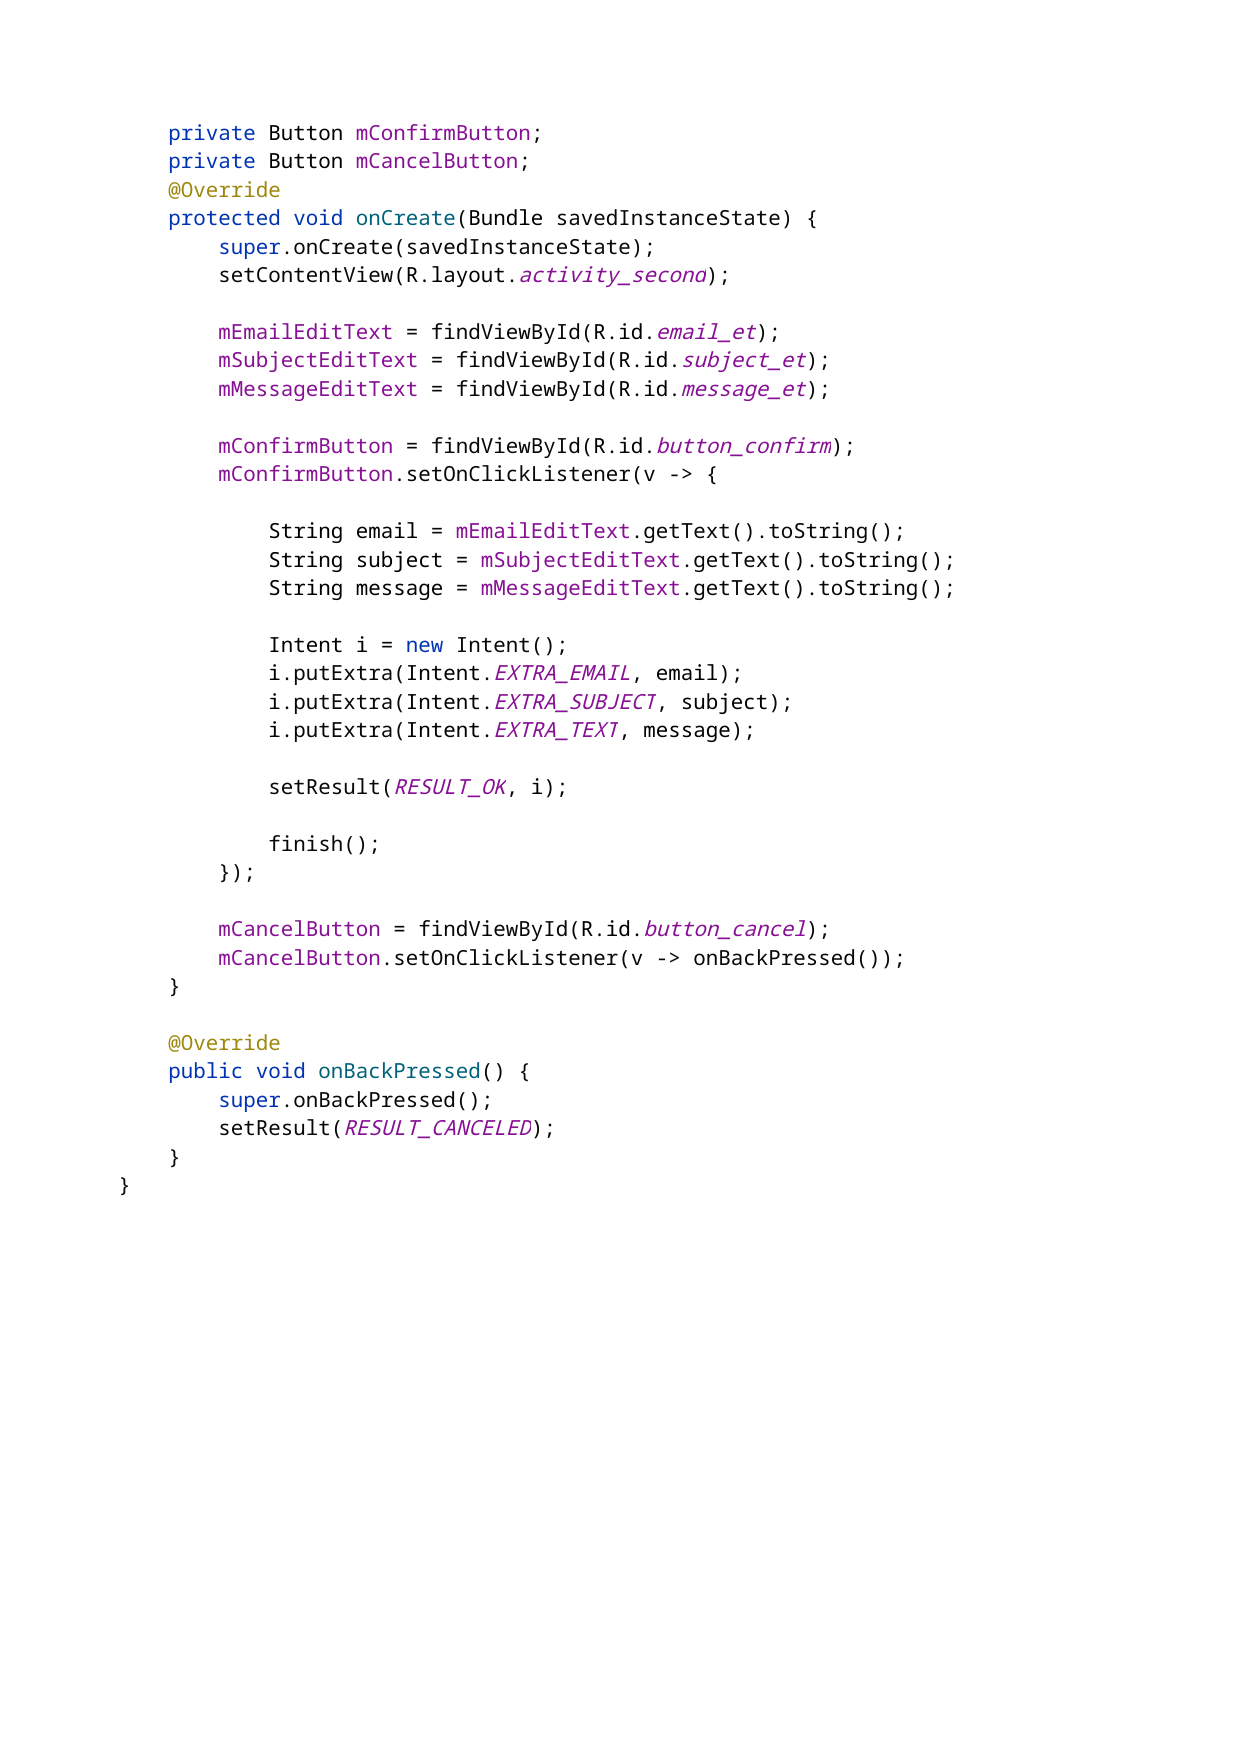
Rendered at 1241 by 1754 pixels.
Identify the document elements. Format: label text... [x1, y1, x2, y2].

text private Button mConfirmButton; private Button mCancelButton; @Override protected void onCreate(Bundle savedInstanceState) { super.onCreate(savedInstanceState); setContentView(R.layout.activity_second); mEmailEditText = findViewById(R.id.email_et); mSubjectEditText = findViewById(R.id.subject_et); mMessageEditText = findViewById(R.id.message_et); mConfirmButton = findViewById(R.id.button_confirm); mConfirmButton.setOnClickListener(v -> { String email = mEmailEditText.getText().toString(); String subject = mSubjectEditText.getText().toString(); String message = mMessageEditText.getText().toString(); Intent i = new Intent(); i.putExtra(Intent.EXTRA_EMAIL, email); i.putExtra(Intent.EXTRA_SUBJECT, subject); i.putExtra(Intent.EXTRA_TEXT, message); setResult(RESULT_OK, i); finish(); }); mCancelButton = findViewById(R.id.button_cancel); mCancelButton.setOnClickListener(v -> onBackPressed()); } @Override public void onBackPressed() { super.onBackPressed(); setResult(RESULT_CANCELED); } } [118, 118, 1122, 1199]
